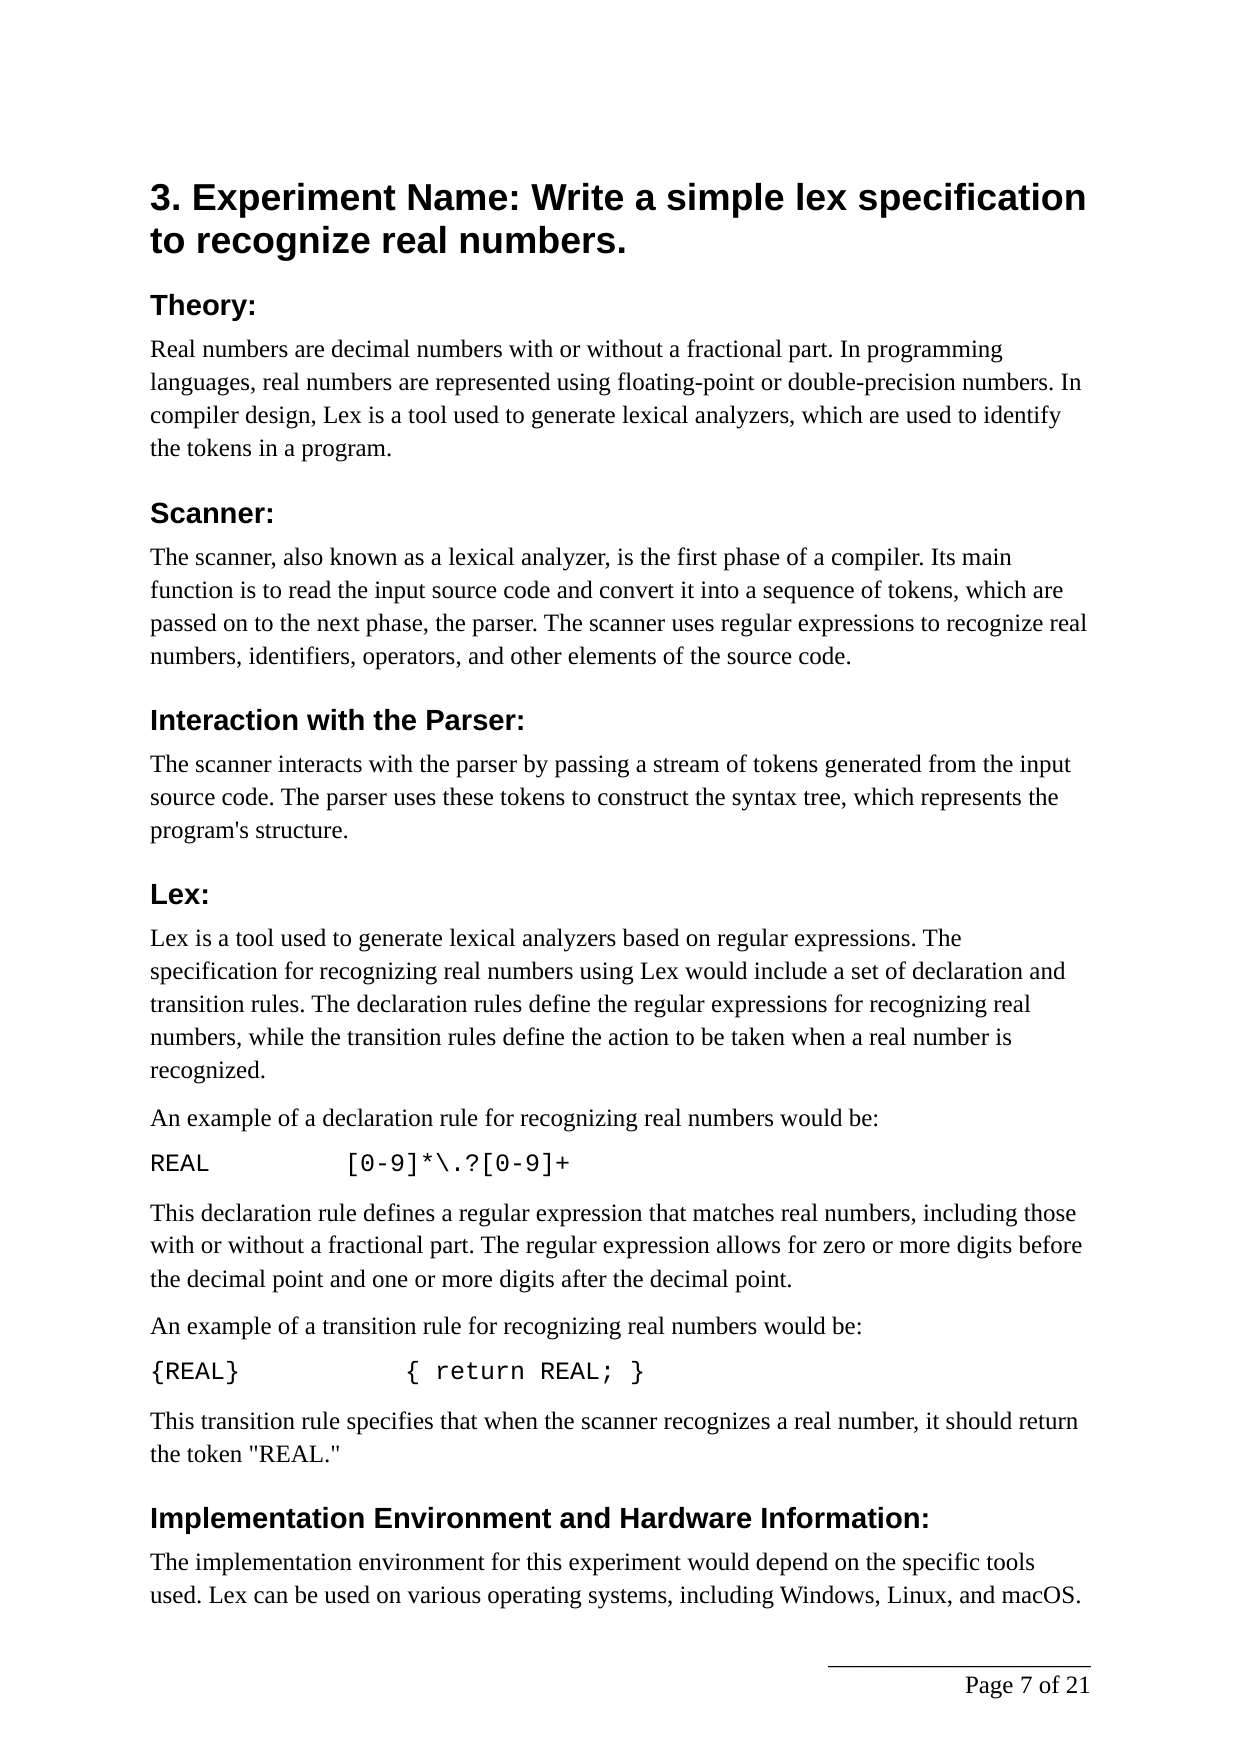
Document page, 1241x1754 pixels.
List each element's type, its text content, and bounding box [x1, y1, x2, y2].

text This declaration rule defines a regular expression that matches real numbers, including those with or without a fractional part. The regular expression allows for zero or more digits before the decimal point and one or more digits after the decimal point. [150, 1198, 1091, 1292]
text Lex is a tool used to generate lexical analyzers based on regular expressions. The specification for recognizing real numbers using Lex would include a set of declaration and transition rules. The declaration rules define the regular expressions for recognizing real numbers, while the transition rules define the action to be taken when a real number is recognized. [150, 923, 1091, 1084]
subtitle Implementation Environment and Hardware Information: [150, 1501, 1091, 1535]
text The implementation environment for this experiment would depend on the specific tools used. Lex can be used on various operating systems, including Windows, Linux, and macOS. [150, 1547, 1091, 1609]
text REAL [0-9]*\.?[0-9]+ [150, 1151, 1091, 1179]
subtitle Scanner: [150, 496, 1091, 529]
subtitle 3. Experiment Name: Write a simple lex specification to recognize real numbers. [150, 175, 1091, 261]
subtitle Interaction with the Parser: [150, 703, 1091, 736]
text The scanner, also known as a lexical analyzer, is the first phase of a compiler. Its main function is to read the input source code and convert it into a sequence of tokens, which are passed on to the next phase, the parser. The scanner uses regular expressions to recognize real numbers, identifiers, operators, and other elements of the source code. [150, 542, 1091, 669]
subtitle Theory: [150, 288, 1091, 322]
text An example of a declaration rule for recognizing real numbers would be: [150, 1103, 1091, 1132]
text Real numbers are decimal numbers with or without a fractional part. In programming languages, real numbers are represented using floating-point or double-precision numbers. In compiler design, Lex is a tool used to generate lexical analyzers, which are used to identify the tokens in a program. [150, 334, 1091, 462]
text An example of a transition rule for recognizing real numbers would be: [150, 1311, 1091, 1340]
text {REAL} { return REAL; } [150, 1359, 1091, 1387]
subtitle Lex: [150, 877, 1091, 911]
text This transition rule specifies that when the scanner recognizes a real number, it should return the token "REAL." [150, 1406, 1091, 1468]
text The scanner interacts with the parser by passing a stream of tokens generated from the input source code. The parser uses these tokens to construct the syntax tree, which represents the program's structure. [150, 749, 1091, 844]
